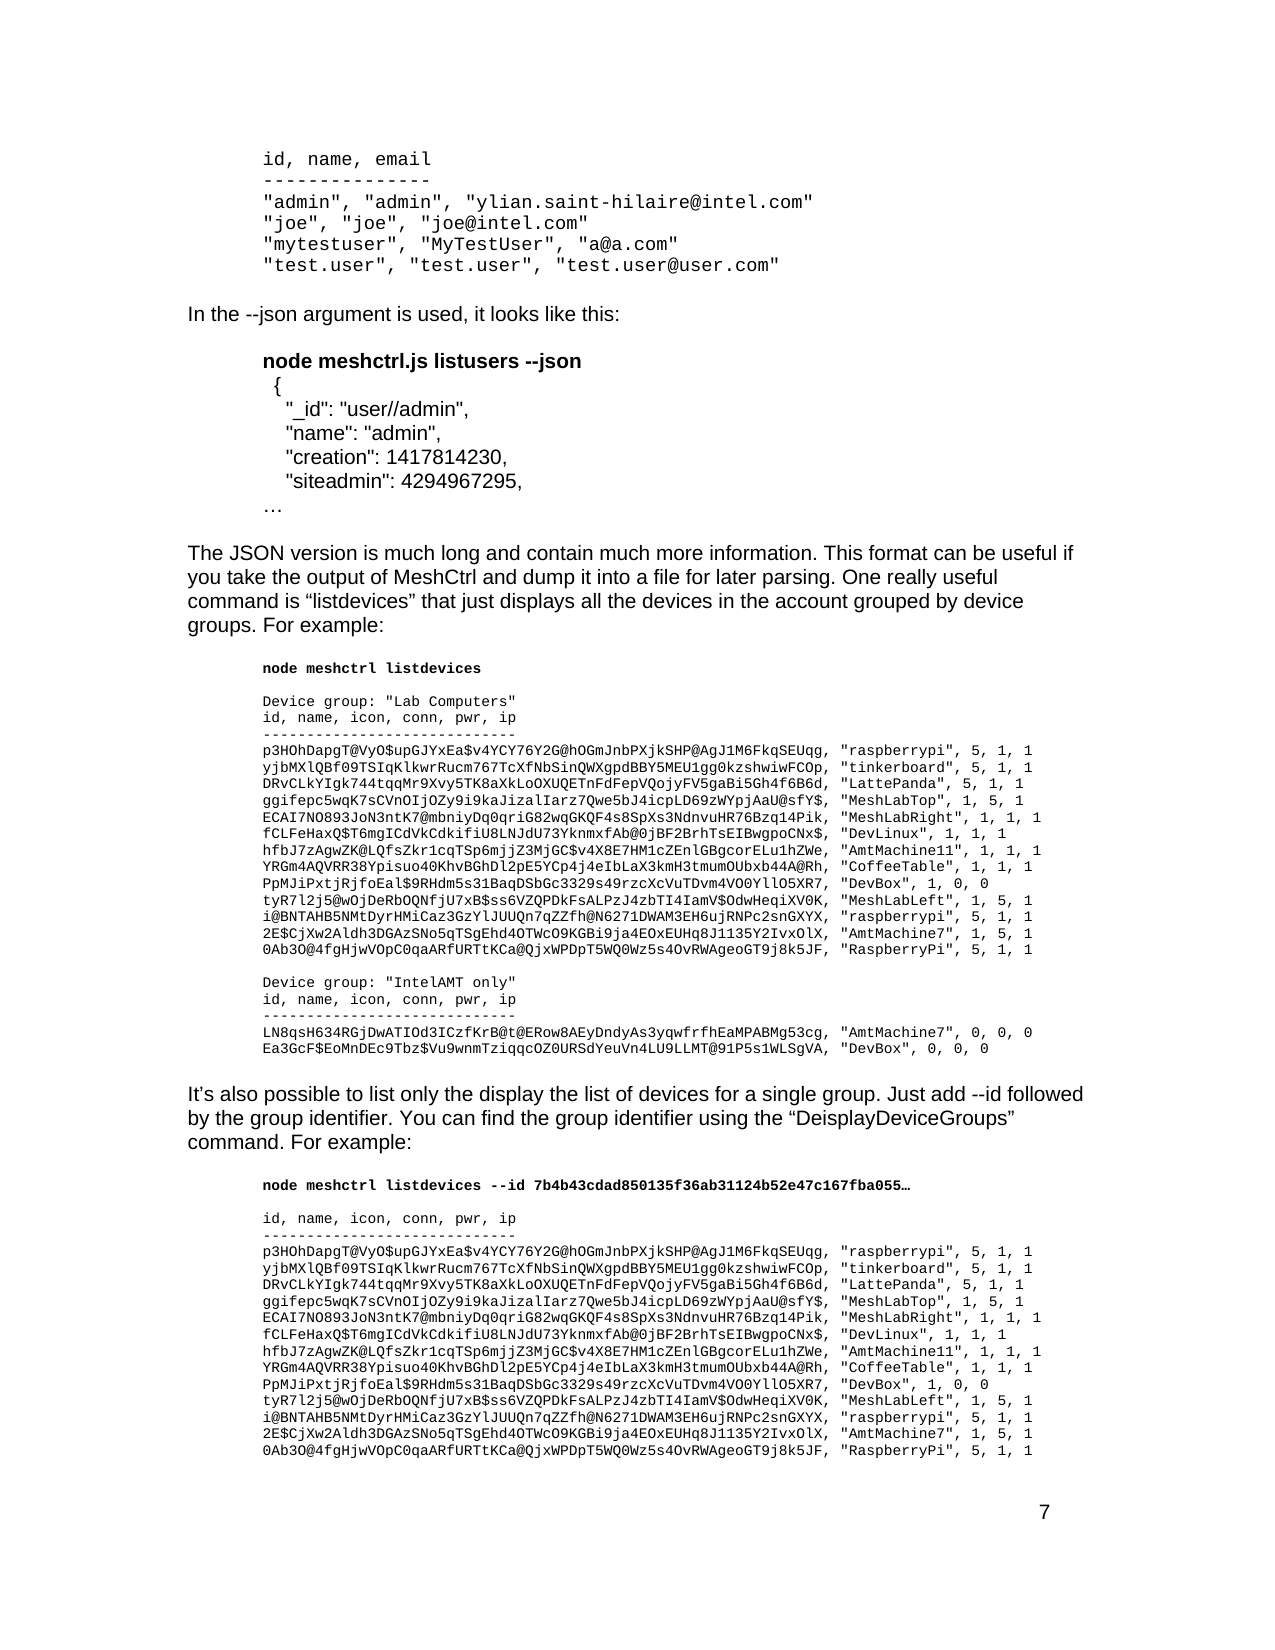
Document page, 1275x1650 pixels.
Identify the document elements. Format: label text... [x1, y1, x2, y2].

text id, name, icon, conn, pwr, ip [262, 1211, 1087, 1228]
text yjbMXlQBf09TSIqKlkwrRucm767TcXfNbSinQWXgpdBBY5MEU1gg0kzshwiwFCOp, "tinkerboard", 5, 1, 1 [262, 760, 1087, 777]
text YRGm4AQVRR38Ypisuo40KhvBGhDl2pE5YCp4j4eIbLaX3kmH3tmumOUbxb44A@Rh, "CoffeeTable", 1, 1, 1 [262, 1360, 1087, 1377]
text "test.user", "test.user", "test.user@user.com" [262, 256, 1087, 277]
text "_id": "user//admin", [262, 397, 1087, 421]
text node meshctrl.js listusers --json [262, 349, 1087, 373]
text tyR7l2j5@wOjDeRbOQNfjU7xB$ss6VZQPDkFsALPzJ4zbTI4IamV$OdwHeqiXV0K, "MeshLabLeft", 1, 5, 1 [262, 893, 1087, 909]
text fCLFeHaxQ$T6mgICdVkCdkifiU8LNJdU73YknmxfAb@0jBF2BrhTsEIBwgpoCNx$, "DevLinux", 1, 1, 1 [262, 1327, 1087, 1344]
text node meshctrl listdevices --id 7b4b43cdad850135f36ab31124b52e47c167fba055… [262, 1178, 1087, 1195]
text ECAI7NO893JoN3ntK7@mbniyDq0qriG82wqGKQF4s8SpXs3NdnvuHR76Bzq14Pik, "MeshLabRight", 1, 1, 1 [262, 810, 1087, 826]
text YRGm4AQVRR38Ypisuo40KhvBGhDl2pE5YCp4j4eIbLaX3kmH3tmumOUbxb44A@Rh, "CoffeeTable", 1, 1, 1 [262, 859, 1087, 876]
text i@BNTAHB5NMtDyrHMiCaz3GzYlJUUQn7qZZfh@N6271DWAM3EH6ujRNPc2snGXYX, "raspberrypi", 5, 1, 1 [262, 1410, 1087, 1427]
text tyR7l2j5@wOjDeRbOQNfjU7xB$ss6VZQPDkFsALPzJ4zbTI4IamV$OdwHeqiXV0K, "MeshLabLeft", 1, 5, 1 [262, 1393, 1087, 1410]
text "mytestuser", "MyTestUser", "a@a.com" [262, 235, 1087, 256]
text "siteadmin": 4294967295, [262, 469, 1087, 493]
text { [262, 373, 1087, 397]
text "admin", "admin", "ylian.saint-hilaire@intel.com" [262, 192, 1087, 214]
text fCLFeHaxQ$T6mgICdVkCdkifiU8LNJdU73YknmxfAb@0jBF2BrhTsEIBwgpoCNx$, "DevLinux", 1, 1, 1 [262, 826, 1087, 843]
text node meshctrl listdevices [262, 661, 1087, 677]
text 0Ab3O@4fgHjwVOpC0qaARfURTtKCa@QjxWPDpT5WQ0Wz5s4OvRWAgeoGT9j8k5JF, "RaspberryPi", 5, 1, 1 [262, 1443, 1087, 1460]
text hfbJ7zAgwZK@LQfsZkr1cqTSp6mjjZ3MjGC$v4X8E7HM1cZEnlGBgcorELu1hZWe, "AmtMachine11", 1, 1, 1 [262, 1344, 1087, 1360]
text "creation": 1417814230, [262, 445, 1087, 469]
text i@BNTAHB5NMtDyrHMiCaz3GzYlJUUQn7qZZfh@N6271DWAM3EH6ujRNPc2snGXYX, "raspberrypi", 5, 1, 1 [262, 909, 1087, 926]
text In the --json argument is used, it looks like this: [187, 301, 1087, 325]
text Ea3GcF$EoMnDEc9Tbz$Vu9wnmTziqqcOZ0URSdYeuVn4LU9LLMT@91P5s1WLSgVA, "DevBox", 0, 0, 0 [262, 1042, 1087, 1058]
text 2E$CjXw2Aldh3DGAzSNo5qTSgEhd4OTWcO9KGBi9ja4EOxEUHq8J1135Y2IvxOlX, "AmtMachine7", 1, 5, 1 [262, 1427, 1087, 1443]
text ----------------------------- [262, 1228, 1087, 1244]
text The JSON version is much long and contain much more information. This format can be useful if you take the output of MeshCtrl and dump it into a file for later parsing. One really useful command is “listdevices” that just displays all the devices in the account grouped by device groups. For example: [187, 541, 1087, 637]
text … [262, 493, 1087, 517]
text id, name, icon, conn, pwr, ip [262, 711, 1087, 727]
text ggifepc5wqK7sCVnOIjOZy9i9kaJizalIarz7Qwe5bJ4icpLD69zWYpjAaU@sfY$, "MeshLabTop", 1, 5, 1 [262, 1294, 1087, 1311]
text PpMJiPxtjRjfoEal$9RHdm5s31BaqDSbGc3329s49rzcXcVuTDvm4VO0YllO5XR7, "DevBox", 1, 0, 0 [262, 1377, 1087, 1393]
text yjbMXlQBf09TSIqKlkwrRucm767TcXfNbSinQWXgpdBBY5MEU1gg0kzshwiwFCOp, "tinkerboard", 5, 1, 1 [262, 1261, 1087, 1277]
text id, name, email [262, 150, 1087, 171]
text ggifepc5wqK7sCVnOIjOZy9i9kaJizalIarz7Qwe5bJ4icpLD69zWYpjAaU@sfY$, "MeshLabTop", 1, 5, 1 [262, 793, 1087, 810]
text ----------------------------- [262, 727, 1087, 744]
text DRvCLkYIgk744tqqMr9Xvy5TK8aXkLoOXUQETnFdFepVQojyFV5gaBi5Gh4f6B6d, "LattePanda", 5, 1, 1 [262, 777, 1087, 793]
text 2E$CjXw2Aldh3DGAzSNo5qTSgEhd4OTWcO9KGBi9ja4EOxEUHq8J1135Y2IvxOlX, "AmtMachine7", 1, 5, 1 [262, 926, 1087, 942]
text Device group: "IntelAMT only" [262, 976, 1087, 992]
text p3HOhDapgT@VyO$upGJYxEa$v4YCY76Y2G@hOGmJnbPXjkSHP@AgJ1M6FkqSEUqg, "raspberrypi", 5, 1, 1 [262, 744, 1087, 760]
text DRvCLkYIgk744tqqMr9Xvy5TK8aXkLoOXUQETnFdFepVQojyFV5gaBi5Gh4f6B6d, "LattePanda", 5, 1, 1 [262, 1277, 1087, 1294]
text "joe", "joe", "joe@intel.com" [262, 214, 1087, 235]
text Device group: "Lab Computers" [262, 694, 1087, 711]
text id, name, icon, conn, pwr, ip [262, 992, 1087, 1009]
text --------------- [262, 171, 1087, 192]
text 0Ab3O@4fgHjwVOpC0qaARfURTtKCa@QjxWPDpT5WQ0Wz5s4OvRWAgeoGT9j8k5JF, "RaspberryPi", 5, 1, 1 [262, 942, 1087, 959]
text "name": "admin", [262, 421, 1087, 445]
text ----------------------------- [262, 1009, 1087, 1025]
text ECAI7NO893JoN3ntK7@mbniyDq0qriG82wqGKQF4s8SpXs3NdnvuHR76Bzq14Pik, "MeshLabRight", 1, 1, 1 [262, 1311, 1087, 1327]
text p3HOhDapgT@VyO$upGJYxEa$v4YCY76Y2G@hOGmJnbPXjkSHP@AgJ1M6FkqSEUqg, "raspberrypi", 5, 1, 1 [262, 1244, 1087, 1261]
text PpMJiPxtjRjfoEal$9RHdm5s31BaqDSbGc3329s49rzcXcVuTDvm4VO0YllO5XR7, "DevBox", 1, 0, 0 [262, 876, 1087, 893]
text LN8qsH634RGjDwATIOd3ICzfKrB@t@ERow8AEyDndyAs3yqwfrfhEaMPABMg53cg, "AmtMachine7", 0, 0, 0 [262, 1025, 1087, 1042]
text hfbJ7zAgwZK@LQfsZkr1cqTSp6mjjZ3MjGC$v4X8E7HM1cZEnlGBgcorELu1hZWe, "AmtMachine11", 1, 1, 1 [262, 843, 1087, 859]
text It’s also possible to list only the display the list of devices for a single group. Just add --id followed by the group identifier. You can find the group identifier using the “DeisplayDeviceGroups” command. For example: [187, 1082, 1087, 1154]
